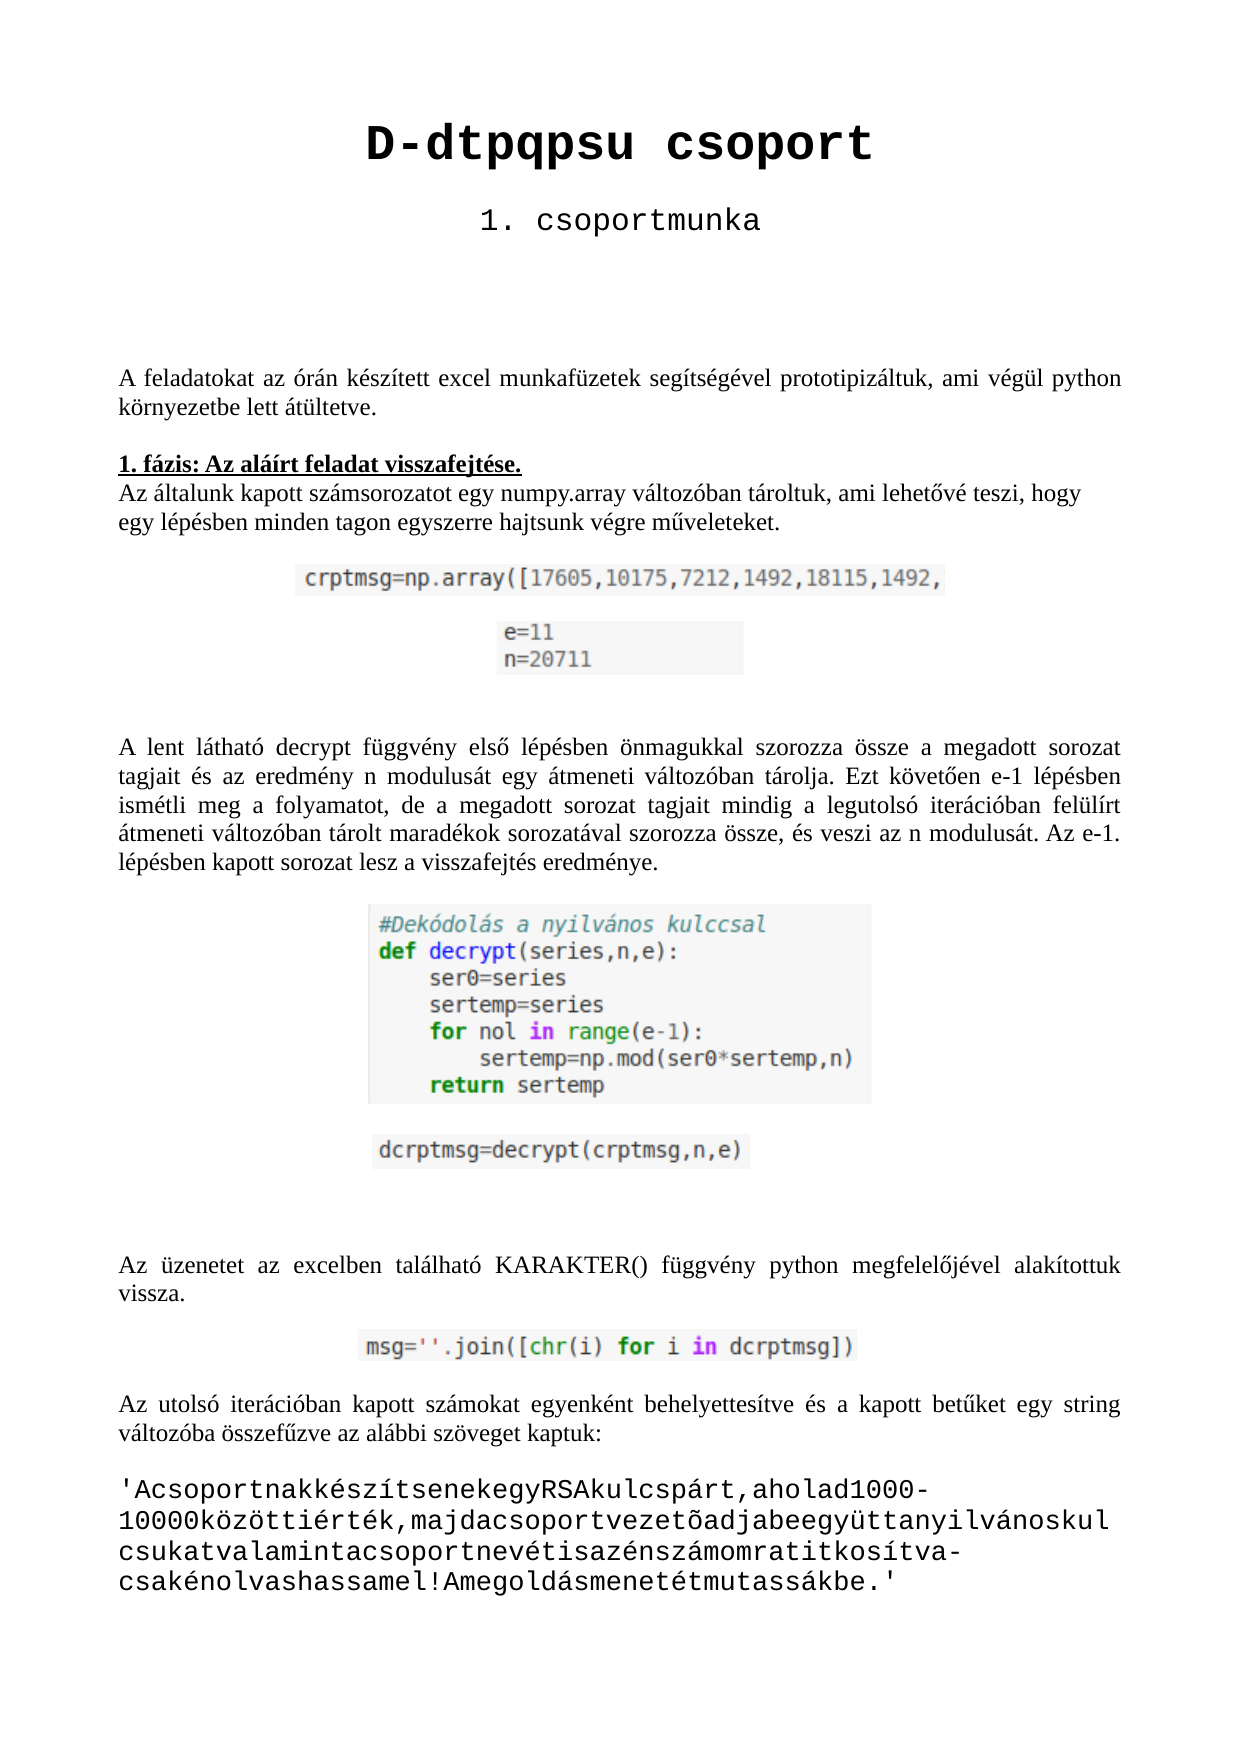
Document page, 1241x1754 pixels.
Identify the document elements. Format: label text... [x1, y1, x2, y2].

text Az általunk kapott számsorozatot egy numpy.array változóban tároltuk, ami lehetővé teszi, hogy [118, 478, 1122, 507]
picture [357, 1329, 858, 1361]
text Az utolsó iterációban kapott számokat egyenként behelyettesítve és a kapott betűket egy string változóba összefűzve az alábbi szöveget kaptuk: [118, 1389, 1122, 1447]
text 'AcsoportnakkészítsenekegyRSAkulcspárt,aholad1000-10000közöttiérték,majdacsoportvezetõadjabeegyüttanyilvánoskulcsukatvalamintacsoportnevétisazénszámomratitkosítva-csakénolvashassamel!Amegoldásmenetétmutassákbe.' [118, 1476, 1122, 1599]
text Az üzenetet az excelben található KARAKTER() függvény python megfelelőjével alakítottuk vissza. [118, 1250, 1122, 1307]
text A feladatokat az órán készített excel munkafüzetek segítségével prototipizáltuk, ami végül python környezetbe lett átültetve. [118, 363, 1122, 420]
text A lent látható decrypt függvény első lépésben önmagukkal szorozza össze a megadott sorozat tagjait és az eredmény n modulusát egy átmeneti változóban tárolja. Ezt követően e-1 lépésben ismétli meg a folyamatot, de a megadott sorozat tagjait mindig a legutolsó iterációban felülírt átmeneti változóban tárolt maradékok sorozatával szorozza össze, és veszi az n modulusát. Az e-1. lépésben kapott sorozat lesz a visszafejtés eredménye. [118, 732, 1122, 876]
picture [496, 621, 744, 675]
picture [295, 564, 945, 596]
picture [368, 904, 872, 1104]
text D-dtpqpsu csoport [118, 118, 1122, 175]
text egy lépésben minden tagon egyszerre hajtsunk végre műveleteket. [118, 507, 1122, 535]
picture [372, 1134, 750, 1169]
text 1. csoportmunka [118, 204, 1122, 240]
text 1. fázis: Az aláírt feladat visszafejtése. [118, 449, 1122, 478]
